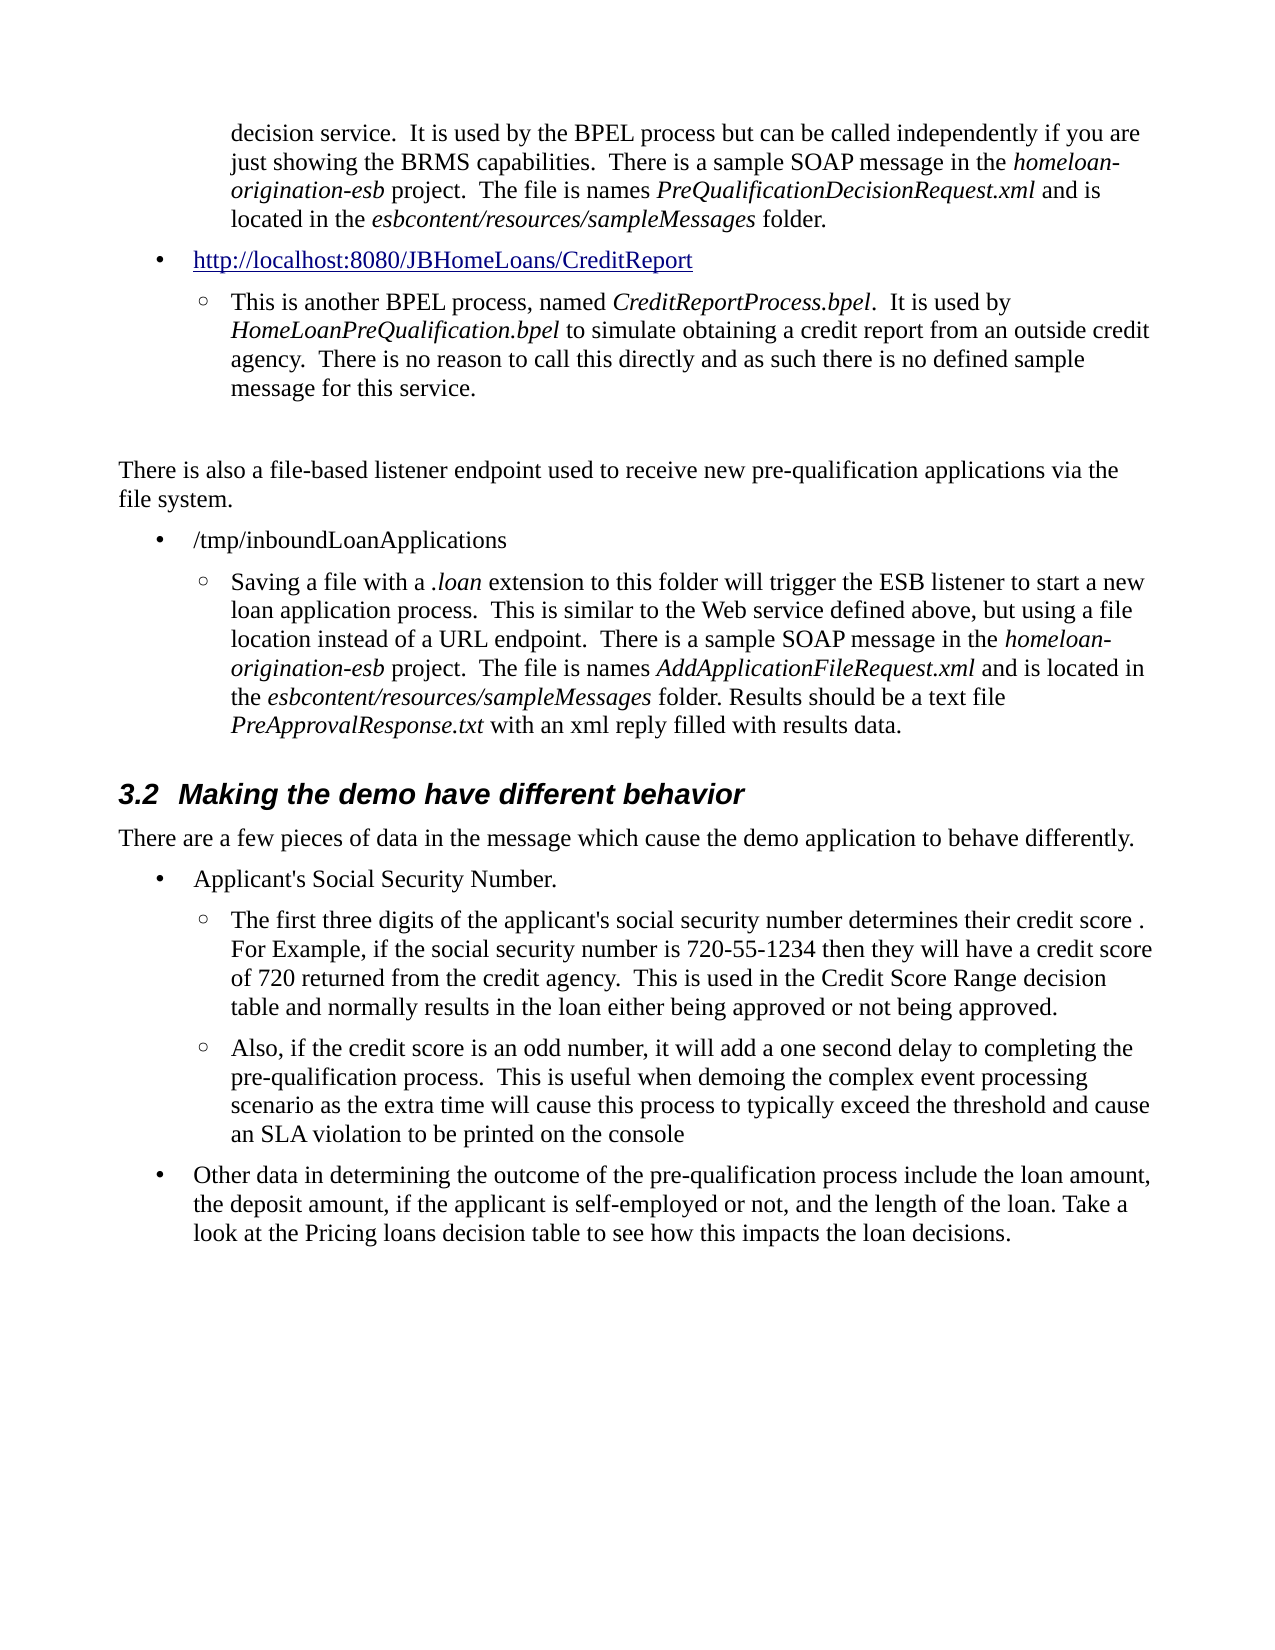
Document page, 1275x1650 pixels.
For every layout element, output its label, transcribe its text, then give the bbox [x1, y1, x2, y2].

list Saving a file with a .loan extension to this folder will trigger the ESB listener to start a new loan application process. This is similar to the Web service defined above, but using a file location instead of a URL endpoint. There is a sample SOAP message in the homeloan-origination-esb project. The file is names AddApplicationFileRequest.xml and is located in the esbcontent/resources/sampleMessages folder. Results should be a text file PreApprovalResponse.txt with an xml reply filled with results data. [193, 567, 1157, 739]
list The first three digits of the applicant's social security number determines their credit score . For Example, if the social security number is 720-55-1234 then they will have a credit score of 720 returned from the credit agency. This is used in the Credit Score Range decision table and normally results in the loan either being approved or not being approved. [193, 905, 1157, 1020]
list http://localhost:8080/JBHomeLoans/CreditReport [156, 246, 1157, 274]
list Also, if the credit score is an odd number, it will add a one second delay to completing the pre-qualification process. This is useful when demoing the complex event processing scenario as the extra time will cause this process to typically exceed the threshold and cause an SLA violation to be printed on the console [193, 1033, 1157, 1148]
list Applicant's Social Security Number. [156, 864, 1157, 893]
subtitle Making the demo have different behavior [118, 777, 1157, 810]
list This is another BPEL process, named CreditReportProcess.bpel. It is used by HomeLoanPreQualification.bpel to simulate obtaining a credit report from an outside credit agency. There is no reason to call this directly and as such there is no defined sample message for this service. [193, 287, 1157, 402]
list decision service. It is used by the BPEL process but can be called independently if you are just showing the BRMS capabilities. There is a sample SOAP message in the homeloan-origination-esb project. The file is names PreQualificationDecisionRequest.xml and is located in the esbcontent/resources/sampleMessages folder. [193, 118, 1157, 233]
text There are a few pieces of data in the message which cause the demo application to behave differently. [118, 823, 1157, 852]
list Other data in determining the outcome of the pre-qualification process include the loan amount, the deposit amount, if the applicant is self-employed or not, and the length of the loan. Take a look at the Pricing loans decision table to see how this impacts the loan decisions. [156, 1160, 1157, 1247]
list /tmp/inboundLoanApplications [156, 526, 1157, 554]
text There is also a file-based listener endpoint used to receive new pre-qualification applications via the file system. [118, 456, 1157, 513]
